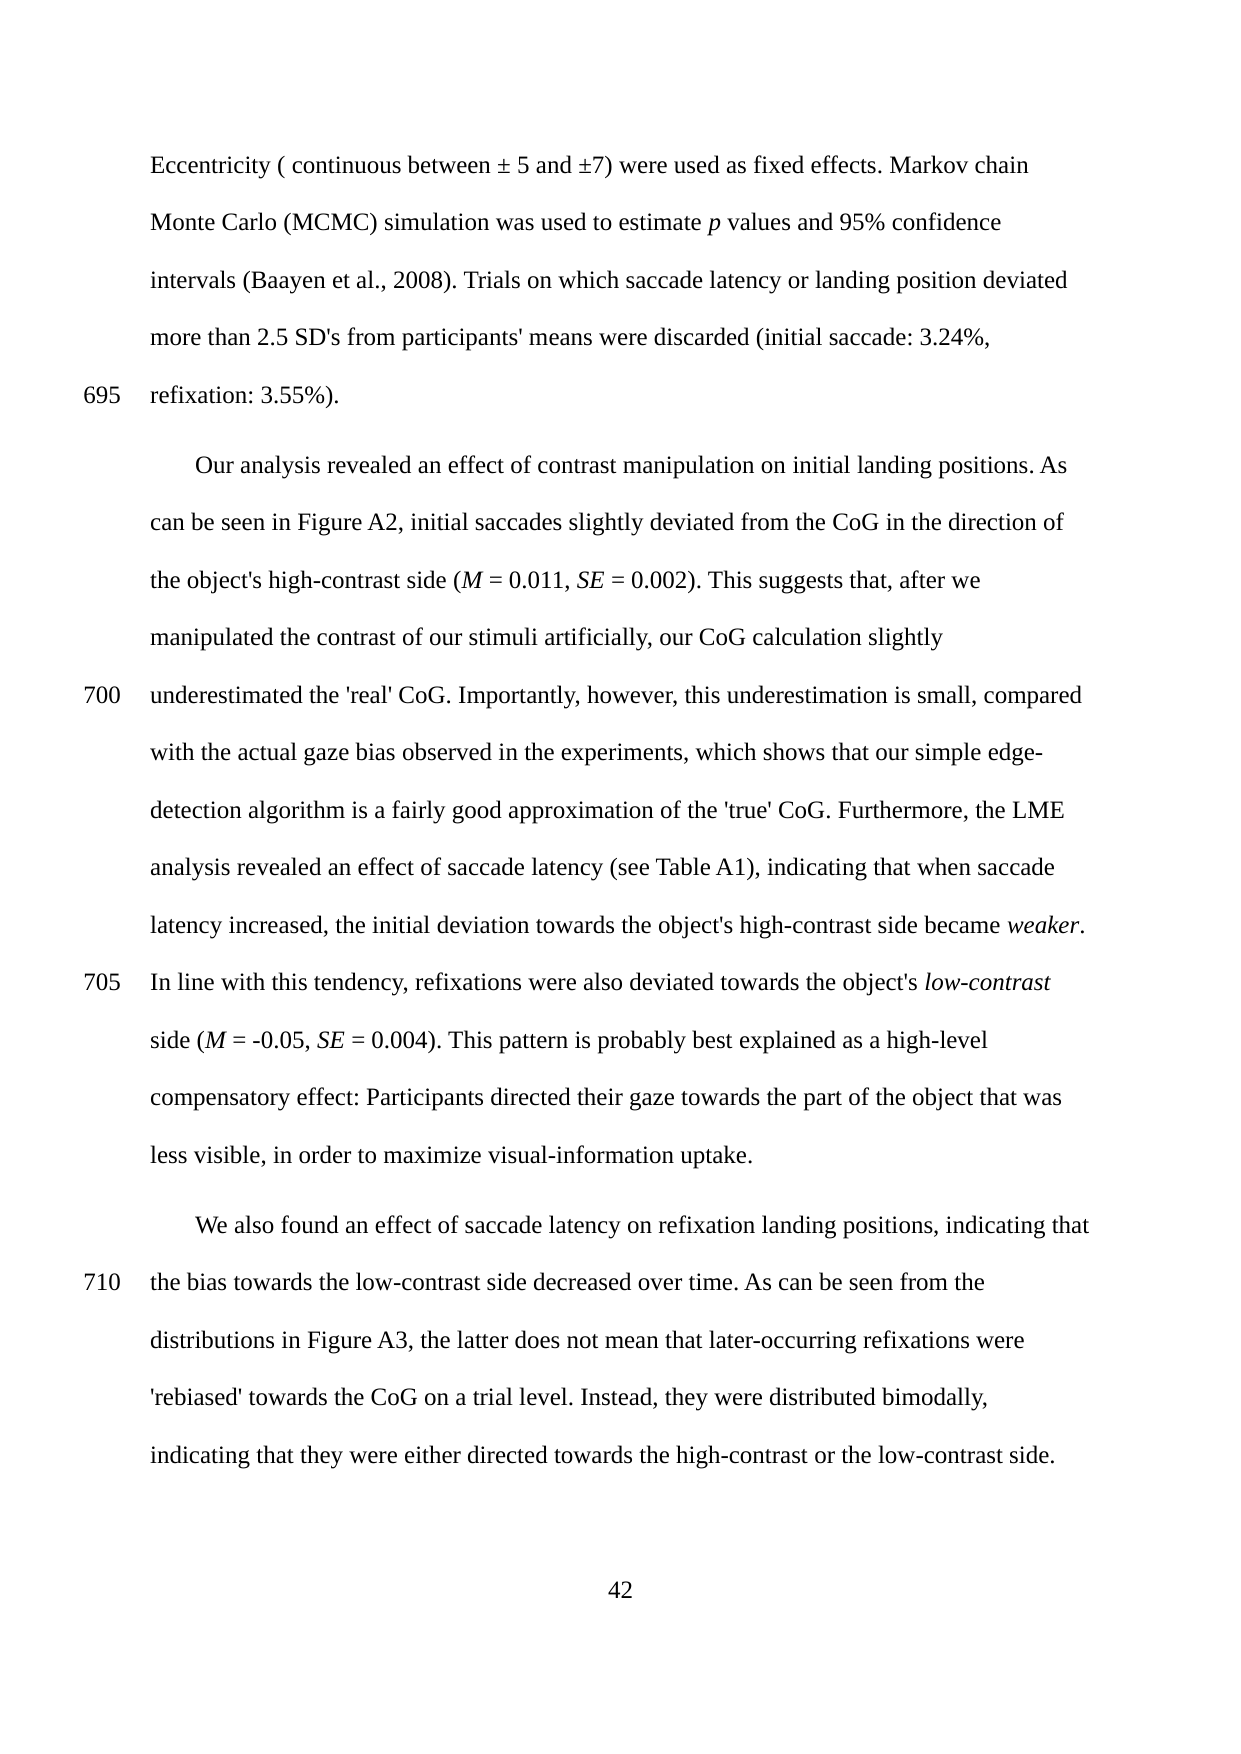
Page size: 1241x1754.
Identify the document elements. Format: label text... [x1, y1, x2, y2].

text Our analysis revealed an effect of contrast manipulation on initial landing positions. As can be seen in Figure A2, initial saccades slightly deviated from the CoG in the direction of the object's high-contrast side (M = 0.011, SE = 0.002). This suggests that, after we manipulated the contrast of our stimuli artificially, our CoG calculation slightly underestimated the 'real' CoG. Importantly, however, this underestimation is small, compared with the actual gaze bias observed in the experiments, which shows that our simple edge-detection algorithm is a fairly good approximation of the 'true' CoG. Furthermore, the LME analysis revealed an effect of saccade latency (see Table A1), indicating that when saccade latency increased, the initial deviation towards the object's high-contrast side became weaker. In line with this tendency, refixations were also deviated towards the object's low-contrast side (M = -0.05, SE = 0.004). This pattern is probably best explained as a high-level compensatory effect: Participants directed their gaze towards the part of the object that was less visible, in order to maximize visual-information uptake. [150, 450, 1091, 1169]
text We also found an effect of saccade latency on refixation landing positions, indicating that the bias towards the low-contrast side decreased over time. As can be seen from the distributions in Figure A3, the latter does not mean that later-occurring refixations were 'rebiased' towards the CoG on a trial level. Instead, they were distributed bimodally, indicating that they were either directed towards the high-contrast or the low-contrast side. [150, 1210, 1091, 1469]
text Eccentricity ( continuous between ± 5 and ±7) were used as fixed effects. Markov chain Monte Carlo (MCMC) simulation was used to estimate p values and 95% confidence intervals (Baayen et al., 2008). Trials on which saccade latency or landing position deviated more than 2.5 SD's from participants' means were discarded (initial saccade: 3.24%, refixation: 3.55%). [150, 150, 1091, 409]
